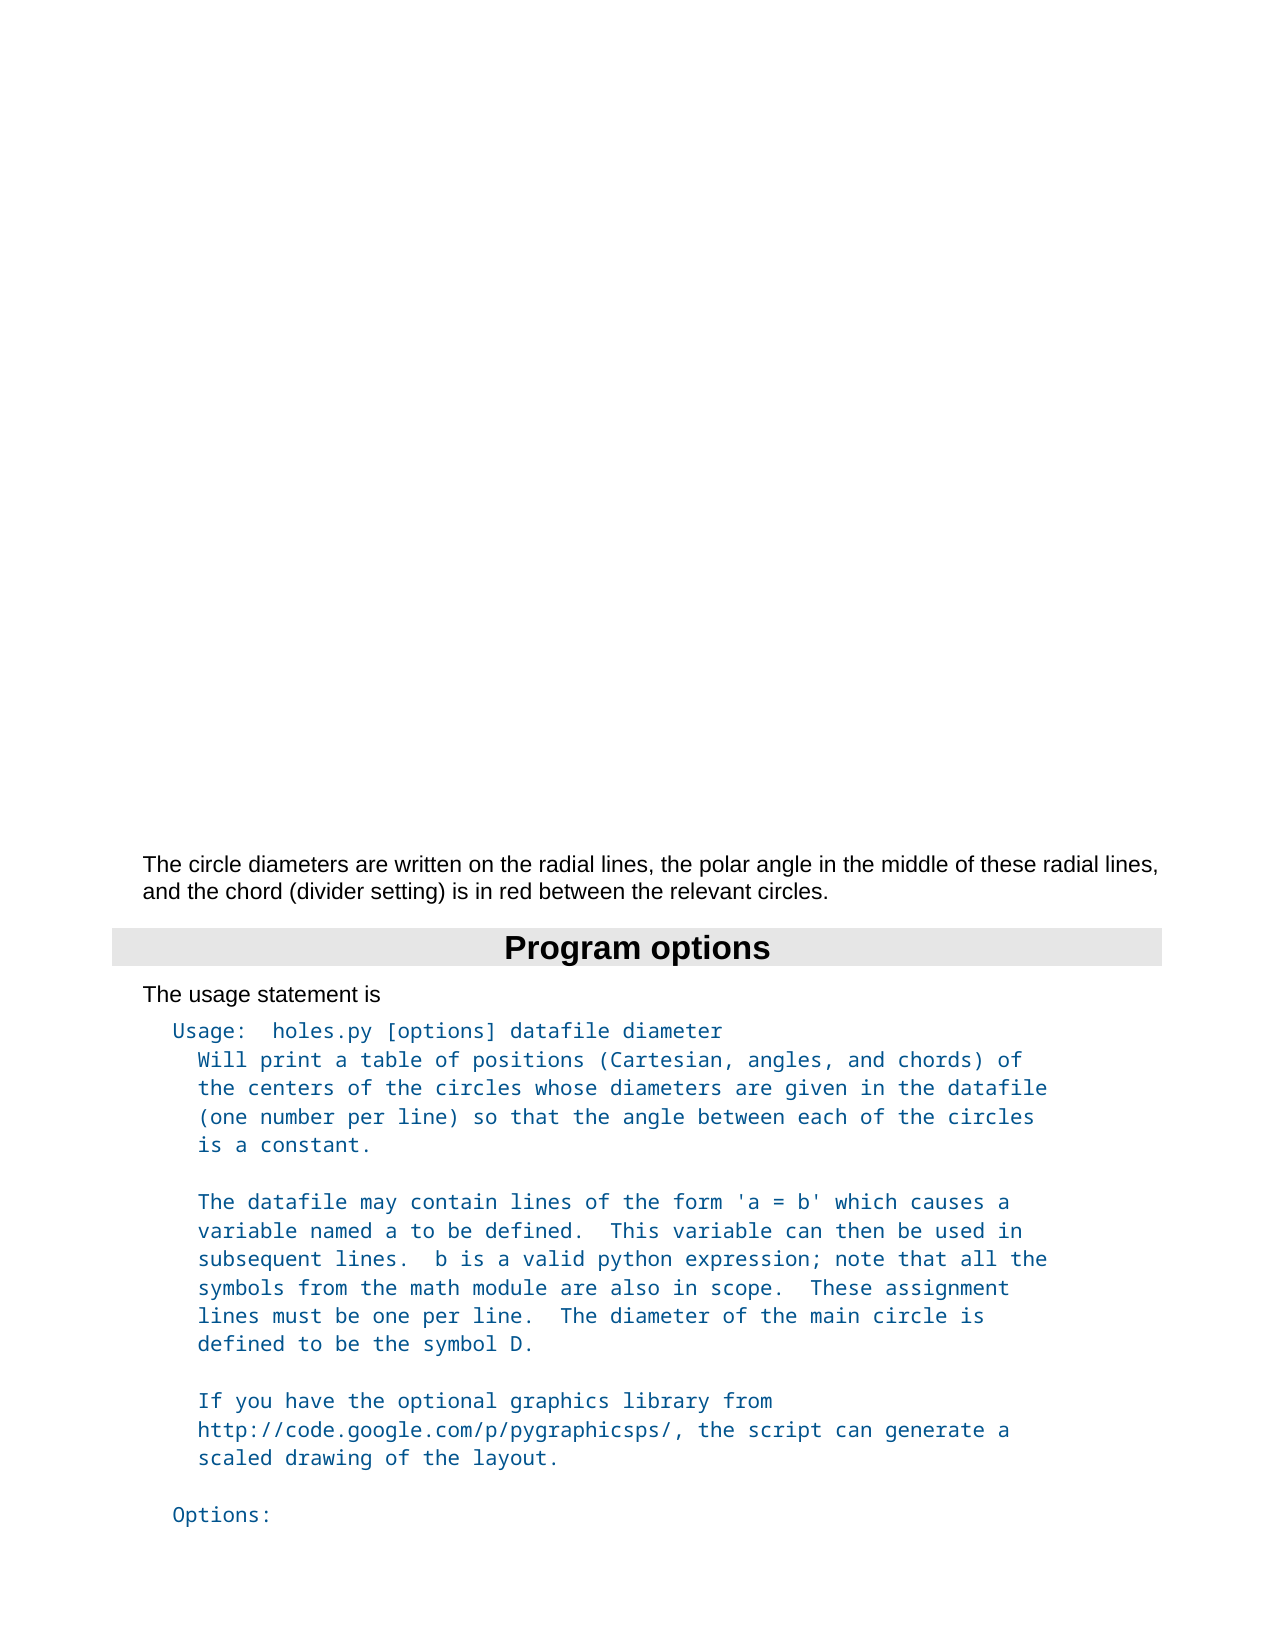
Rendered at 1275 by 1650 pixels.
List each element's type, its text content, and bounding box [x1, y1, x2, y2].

text The circle diameters are written on the radial lines, the polar angle in the middle of these radial lines, and the chord (divider setting) is in red between the relevant circles. [142, 112, 1162, 904]
text The datafile may contain lines of the form 'a = b' which causes a [172, 1187, 1162, 1216]
text the centers of the circles whose diameters are given in the datafile [172, 1073, 1162, 1102]
text is a constant. [172, 1130, 1162, 1159]
text Options: [172, 1500, 1162, 1528]
text defined to be the symbol D. [172, 1329, 1162, 1358]
text If you have the optional graphics library from [172, 1386, 1162, 1415]
subtitle Program options [112, 928, 1162, 966]
text Usage: holes.py [options] datafile diameter [172, 1017, 1162, 1045]
text symbols from the math module are also in scope. These assignment [172, 1273, 1162, 1301]
text The usage statement is [142, 981, 1162, 1008]
text subsequent lines. b is a valid python expression; note that all the [172, 1244, 1162, 1273]
text lines must be one per line. The diameter of the main circle is [172, 1301, 1162, 1329]
text http://code.google.com/p/pygraphicsps/, the script can generate a [172, 1415, 1162, 1443]
text Will print a table of positions (Cartesian, angles, and chords) of [172, 1045, 1162, 1073]
text (one number per line) so that the angle between each of the circles [172, 1102, 1162, 1130]
text scaled drawing of the layout. [172, 1443, 1162, 1472]
text variable named a to be defined. This variable can then be used in [172, 1216, 1162, 1244]
